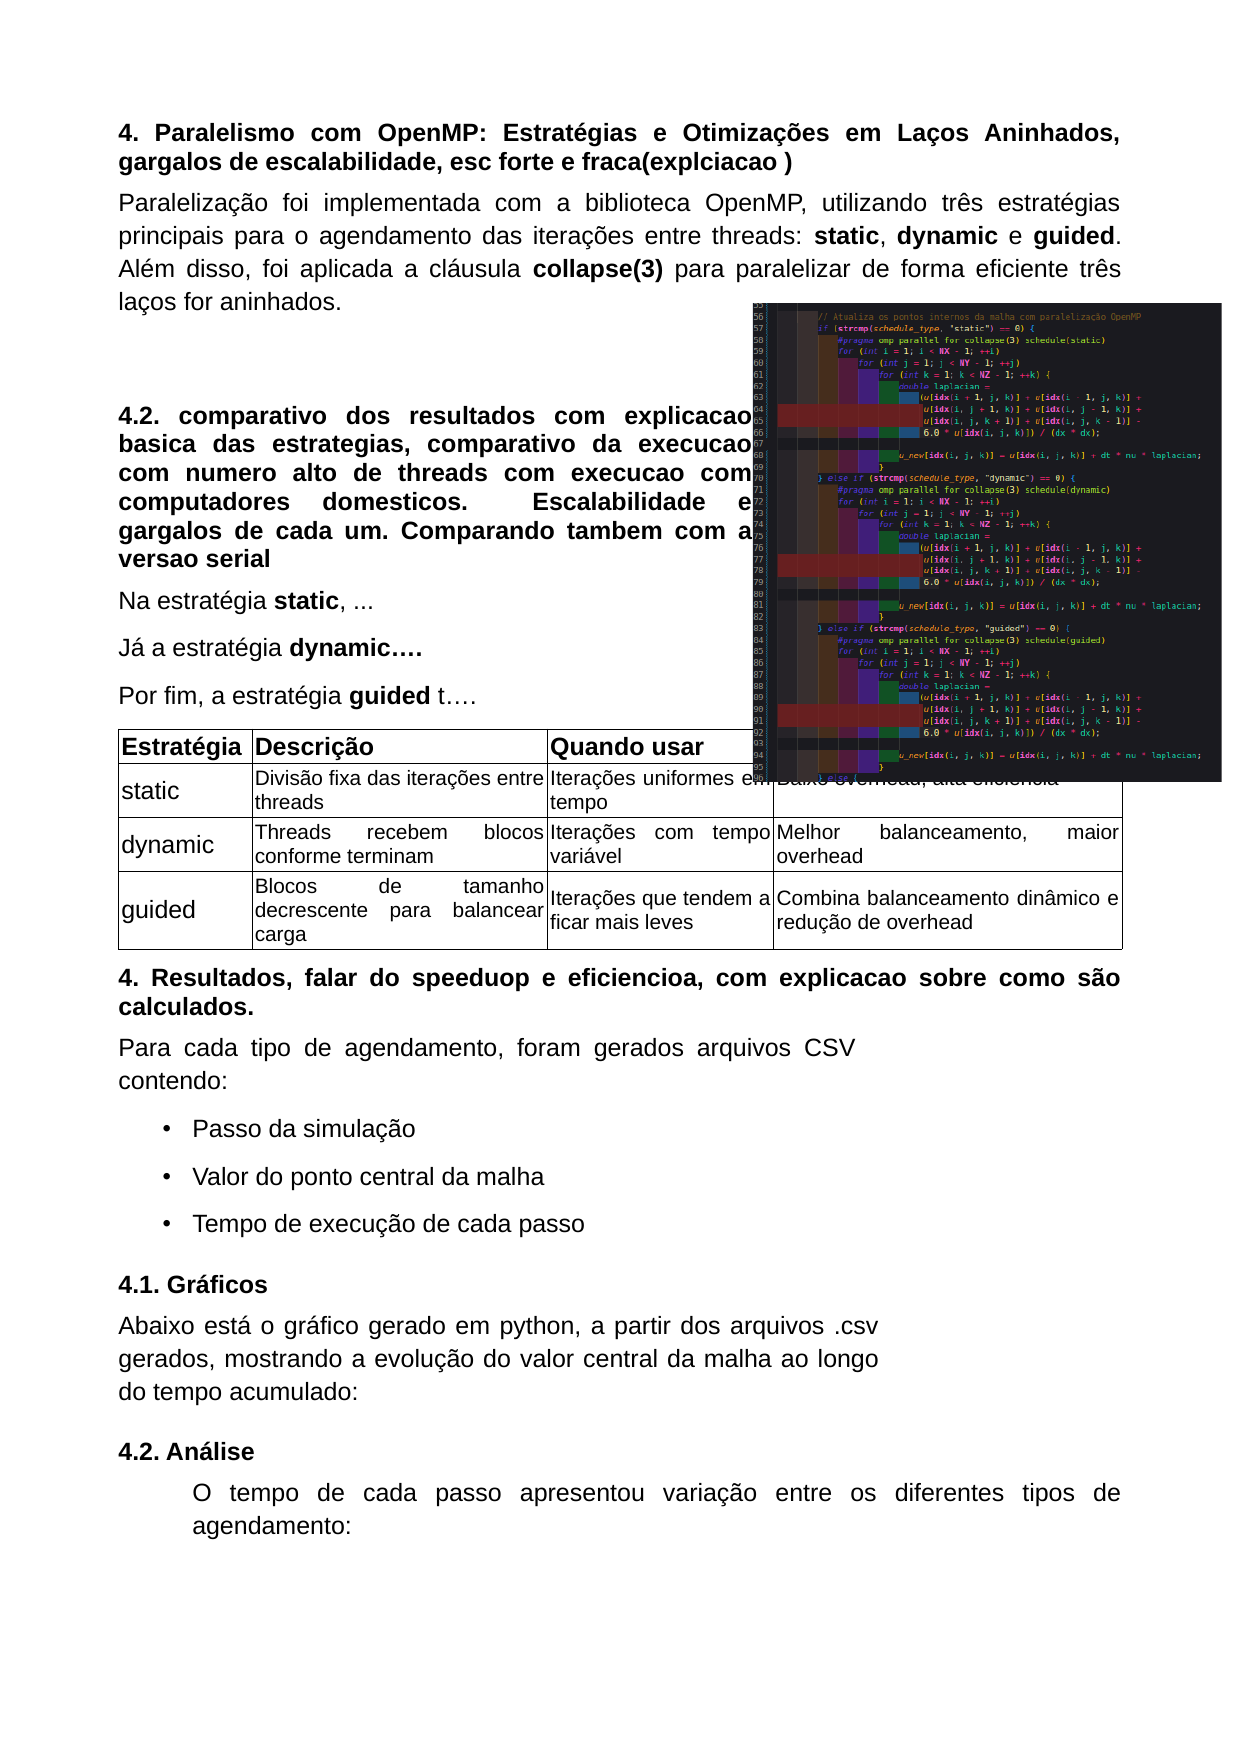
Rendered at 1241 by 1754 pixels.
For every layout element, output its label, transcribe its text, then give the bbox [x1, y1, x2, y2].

text [1058, 681, 1122, 709]
text Paralelização foi implementada com a biblioteca OpenMP, utilizando três estratégias principais para o agendamento das iterações entre threads: static, dynamic e guided. Além disso, foi aplicada a cláusula collapse(3) para paralelizar de forma eficiente três laços for aninhados. [118, 188, 1122, 316]
table_header Estratégia [119, 730, 252, 763]
subtitle 4.2. Análise [118, 1437, 1122, 1466]
table_cell Combina balanceamento dinâmico e redução de overhead [774, 872, 1122, 949]
table_cell Threads recebem blocos conforme terminam [253, 818, 547, 871]
list Valor do ponto central da malha [162, 1162, 856, 1191]
text [1058, 586, 1122, 614]
table_cell Divisão fixa das iterações entre threads [253, 764, 547, 817]
subtitle 4.1. Gráficos [118, 1269, 1122, 1298]
text Na estratégia static, ... [118, 586, 752, 614]
table_cell dynamic [119, 818, 252, 871]
text Abaixo está o gráfico gerado em python, a partir dos arquivos .csv gerados, mostrando a evolução do valor central da malha ao longo do tempo acumulado: [118, 1311, 880, 1406]
table_header Descrição [253, 730, 547, 763]
table_cell Iterações que tendem a ficar mais leves [548, 872, 773, 949]
picture [752, 303, 1058, 782]
table_header Vantagens / Desvantagens [1058, 730, 1122, 763]
table_cell static [119, 764, 252, 817]
table_cell Melhor balanceamento, maior overhead [774, 818, 1122, 871]
subtitle 4. Resultados, falar do speeduop e eficiencioa, com explicacao sobre como são calculados. [118, 963, 1122, 1021]
table_cell Iterações com tempo variável [548, 818, 773, 871]
text Já a estratégia dynamic…. [118, 633, 752, 662]
list Passo da simulação [162, 1114, 856, 1143]
table_cell Iterações uniformes em tempo [548, 764, 773, 817]
text Por fim, a estratégia guided t…. [118, 681, 752, 709]
table_cell Blocos de tamanho decrescente para balancear carga [253, 872, 547, 949]
subtitle [1058, 401, 1122, 573]
table_cell guided [119, 872, 252, 949]
table_cell Baixo overhead, alta eficiência [774, 764, 1122, 817]
subtitle 4. Paralelismo com OpenMP: Estratégias e Otimizações em Laços Aninhados, gargalos de escalabilidade, esc forte e fraca(explciacao ) [118, 118, 1122, 176]
text Para cada tipo de agendamento, foram gerados arquivos CSV contendo: [118, 1033, 856, 1095]
text [1058, 633, 1122, 662]
table_header Quando usar [548, 730, 752, 763]
subtitle 4.2. comparativo dos resultados com explicacao basica das estrategias, comparativo da execucao com numero alto de threads com execucao com computadores domesticos. Escalabilidade e gargalos de cada um. Comparando tambem com a versao serial [118, 401, 752, 573]
list O tempo de cada passo apresentou variação entre os diferentes tipos de agendamento: [162, 1478, 1122, 1540]
list Tempo de execução de cada passo [162, 1209, 856, 1238]
